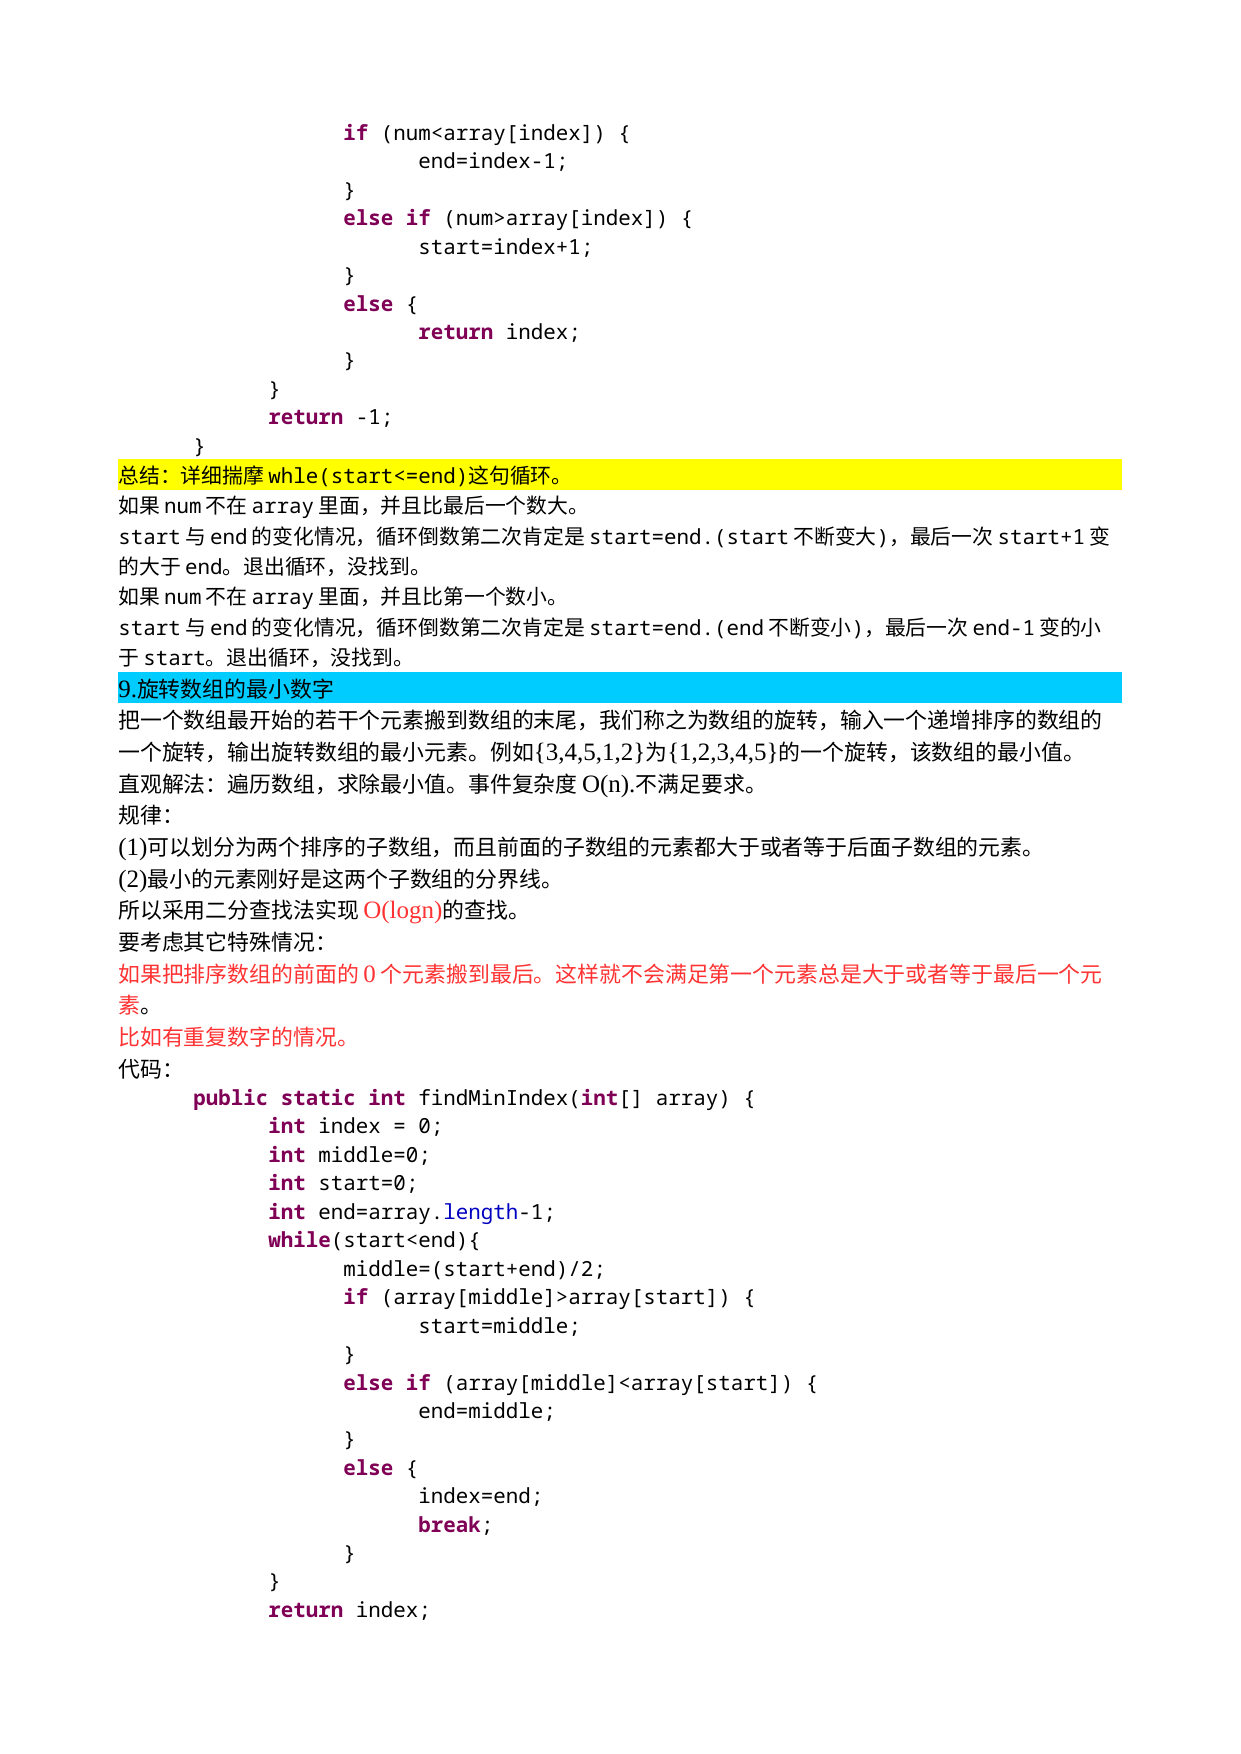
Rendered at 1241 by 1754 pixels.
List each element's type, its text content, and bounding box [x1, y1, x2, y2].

text } [118, 431, 1122, 459]
text else if (num>array[index]) { [118, 203, 1122, 232]
text end=index-1; [118, 147, 1122, 175]
text } [118, 346, 1122, 374]
text return -1; [118, 402, 1122, 431]
text (2)最小的元素刚好是这两个子数组的分界线。 [118, 862, 1122, 893]
text while(start<end){ [118, 1225, 1122, 1254]
text break; [118, 1510, 1122, 1538]
text end=middle; [118, 1396, 1122, 1424]
text start=middle; [118, 1311, 1122, 1339]
text 如果把排序数组的前面的0个元素搬到最后。这样就不会满足第一个元素总是大于或者等于最后一个元素。 [118, 957, 1122, 1020]
text if (num<array[index]) { [118, 118, 1122, 147]
text if (array[middle]>array[start]) { [118, 1282, 1122, 1311]
text } [118, 175, 1122, 203]
text } [118, 260, 1122, 289]
text 所以采用二分查找法实现O(logn)的查找。 [118, 893, 1122, 925]
text else if (array[middle]<array[start]) { [118, 1368, 1122, 1396]
text int middle=0; [118, 1140, 1122, 1168]
text 9.旋转数组的最小数字 [118, 672, 1122, 703]
text } [118, 1538, 1122, 1567]
text 如果num不在array里面，并且比第一个数小。 [118, 581, 1122, 611]
text (1)可以划分为两个排序的子数组，而且前面的子数组的元素都大于或者等于后面子数组的元素。 [118, 830, 1122, 862]
text start=index+1; [118, 232, 1122, 260]
text } [118, 374, 1122, 402]
text } [118, 1567, 1122, 1595]
text index=end; [118, 1481, 1122, 1510]
text return index; [118, 1595, 1122, 1623]
text } [118, 1339, 1122, 1368]
text 直观解法：遍历数组，求除最小值。事件复杂度O(n).不满足要求。 [118, 767, 1122, 798]
text else { [118, 289, 1122, 317]
text 总结：详细揣摩whle(start<=end)这句循环。 [118, 459, 1122, 490]
text middle=(start+end)/2; [118, 1254, 1122, 1282]
text int end=array.length-1; [118, 1197, 1122, 1225]
text start与end的变化情况，循环倒数第二次肯定是start=end.(end不断变小)，最后一次end-1变的小于start。退出循环，没找到。 [118, 611, 1122, 672]
text else { [118, 1453, 1122, 1481]
text 如果num不在array里面，并且比最后一个数大。 [118, 490, 1122, 520]
text start与end的变化情况，循环倒数第二次肯定是start=end.(start不断变大)，最后一次start+1变的大于end。退出循环，没找到。 [118, 520, 1122, 581]
text return index; [118, 317, 1122, 346]
text 代码： [118, 1052, 1122, 1083]
text int index = 0; [118, 1112, 1122, 1140]
text 要考虑其它特殊情况： [118, 925, 1122, 957]
text 把一个数组最开始的若干个元素搬到数组的末尾，我们称之为数组的旋转，输入一个递增排序的数组的一个旋转，输出旋转数组的最小元素。例如{3,4,5,1,2}为{1,2,3,4,5}的一个旋转，该数组的最小值。 [118, 703, 1122, 767]
text } [118, 1424, 1122, 1453]
text public static int findMinIndex(int[] array) { [118, 1083, 1122, 1112]
text 比如有重复数字的情况。 [118, 1020, 1122, 1052]
text int start=0; [118, 1168, 1122, 1197]
text 规律： [118, 798, 1122, 830]
